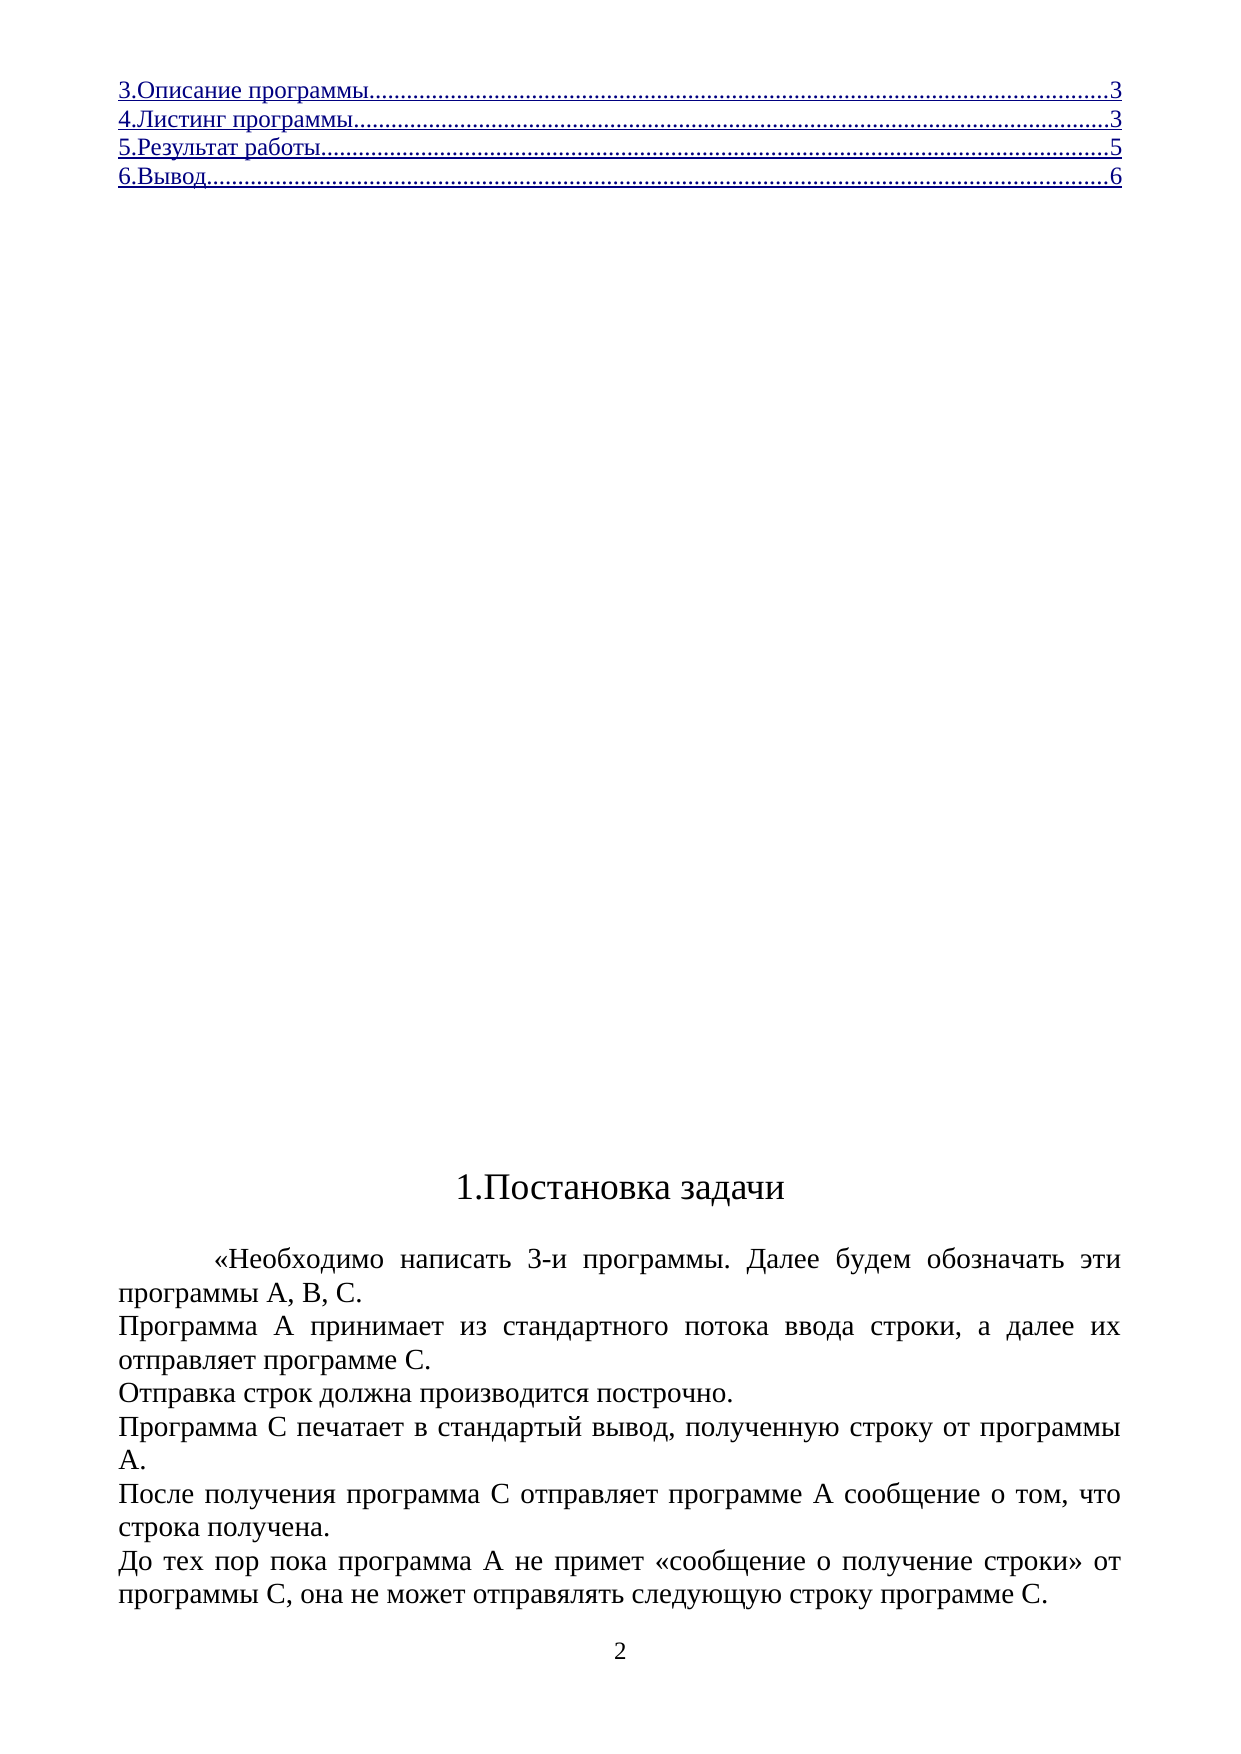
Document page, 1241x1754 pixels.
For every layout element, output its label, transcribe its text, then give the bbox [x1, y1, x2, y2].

text 4.Листинг программы 3 [118, 104, 1122, 129]
text Программа A принимает из стандартного потока ввода строки, а далее их отправляет программе С. [118, 1308, 1122, 1375]
text 5.Результат работы 5 [118, 132, 1122, 157]
text 3.Описание программы 3 [118, 75, 1122, 100]
text Программа C печатает в стандартый вывод, полученную строку от программы A. [118, 1409, 1122, 1476]
text 6.Вывод 6 [118, 161, 1122, 186]
text До тех пор пока программа А не примет «сообщение о получение строки» от программы С, она не может отправялять следующую строку программе С. [118, 1543, 1122, 1610]
text Отправка строк должна производится построчно. [118, 1375, 1122, 1409]
text «Необходимо написать 3-и программы. Далее будем обозначать эти программы A, B, C. [118, 1241, 1122, 1308]
subtitle 1.Постановка задачи [118, 1164, 1122, 1207]
text После получения программа C отправляет программе А сообщение о том, что строка получена. [118, 1476, 1122, 1543]
